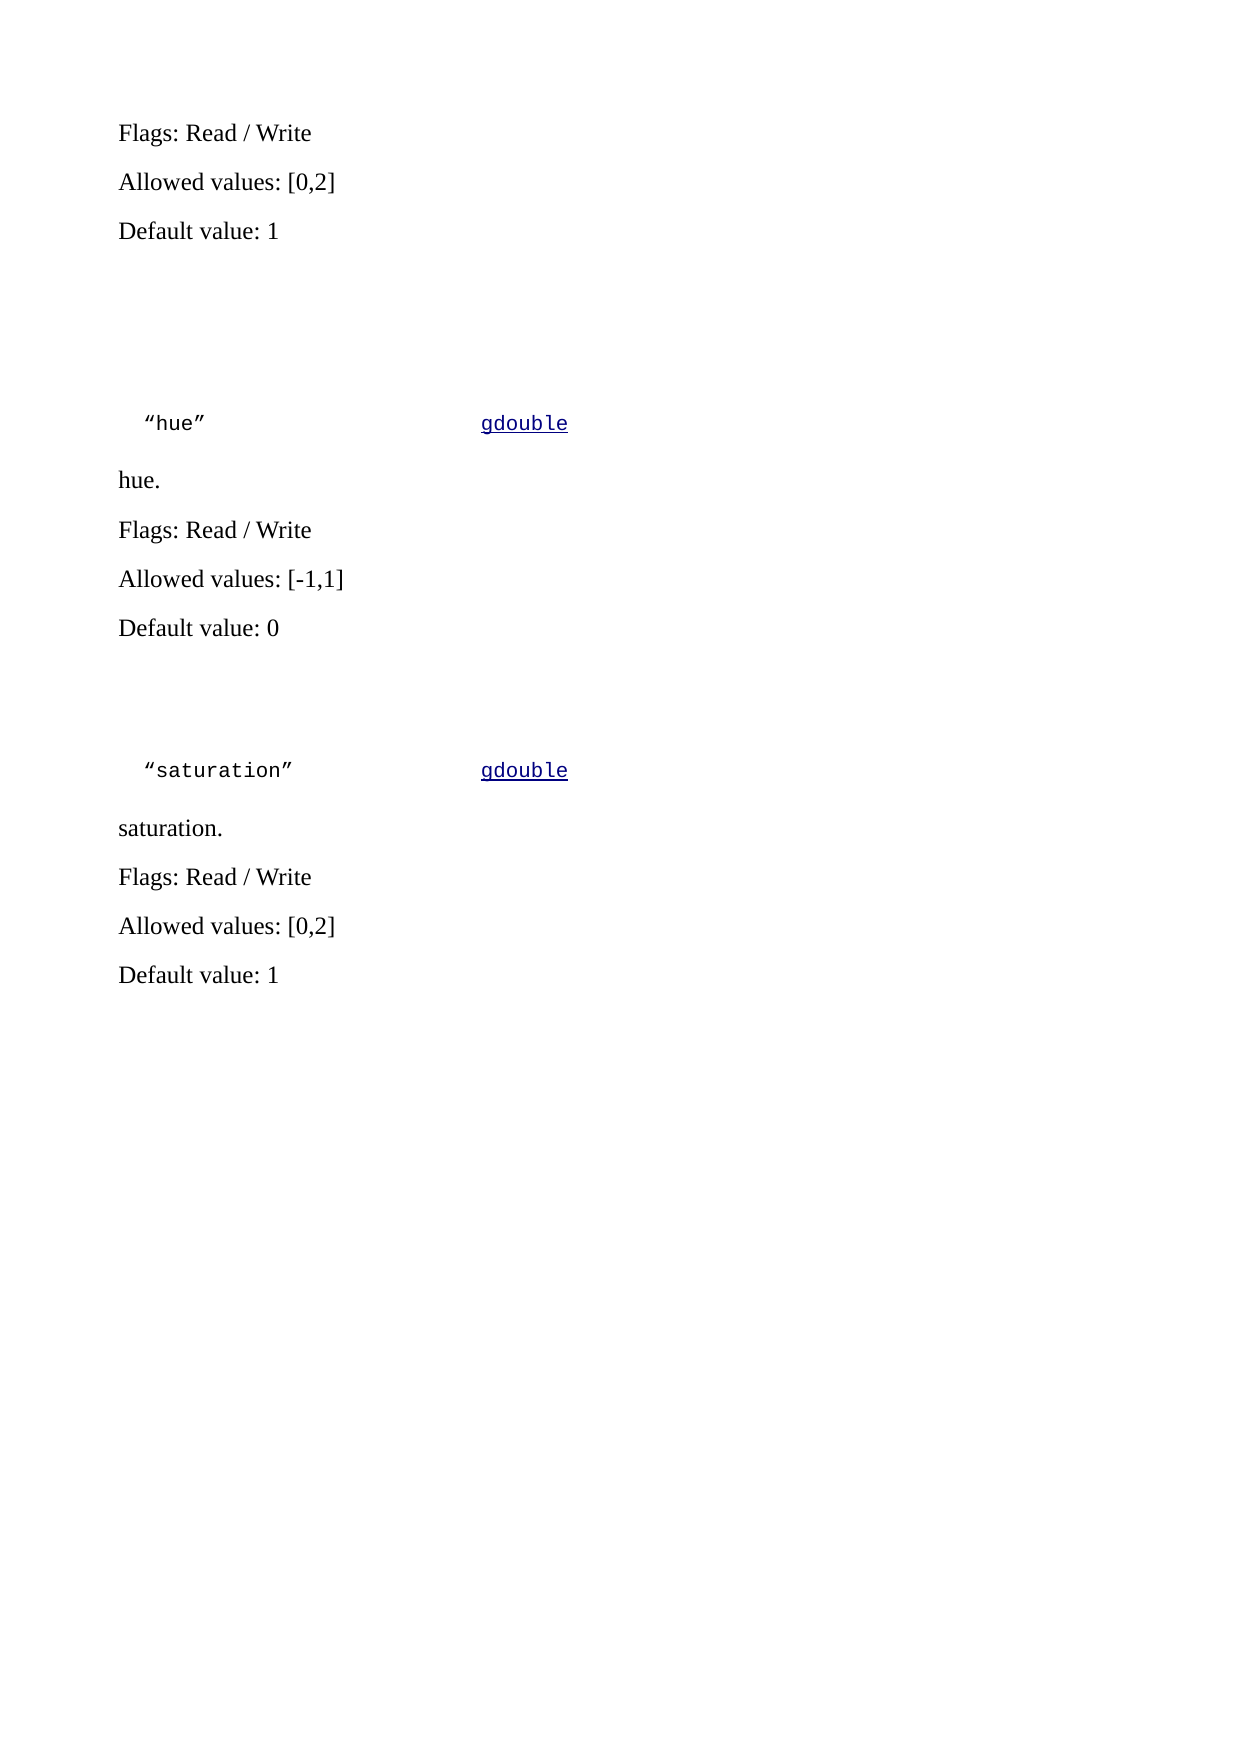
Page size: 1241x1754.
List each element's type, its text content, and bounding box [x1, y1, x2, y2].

text Default value: 1 [118, 960, 1122, 989]
text Default value: 0 [118, 613, 1122, 642]
text Allowed values: [0,2] [118, 911, 1122, 940]
text saturation. [118, 813, 1122, 842]
text “hue” gdouble [118, 412, 1122, 436]
text Default value: 1 [118, 216, 1122, 245]
text hue. [118, 466, 1122, 494]
text Flags: Read / Write [118, 862, 1122, 891]
text “saturation” gdouble [118, 760, 1122, 784]
text Allowed values: [0,2] [118, 167, 1122, 196]
text Flags: Read / Write [118, 118, 1122, 147]
text Allowed values: [-1,1] [118, 564, 1122, 592]
text Flags: Read / Write [118, 515, 1122, 543]
